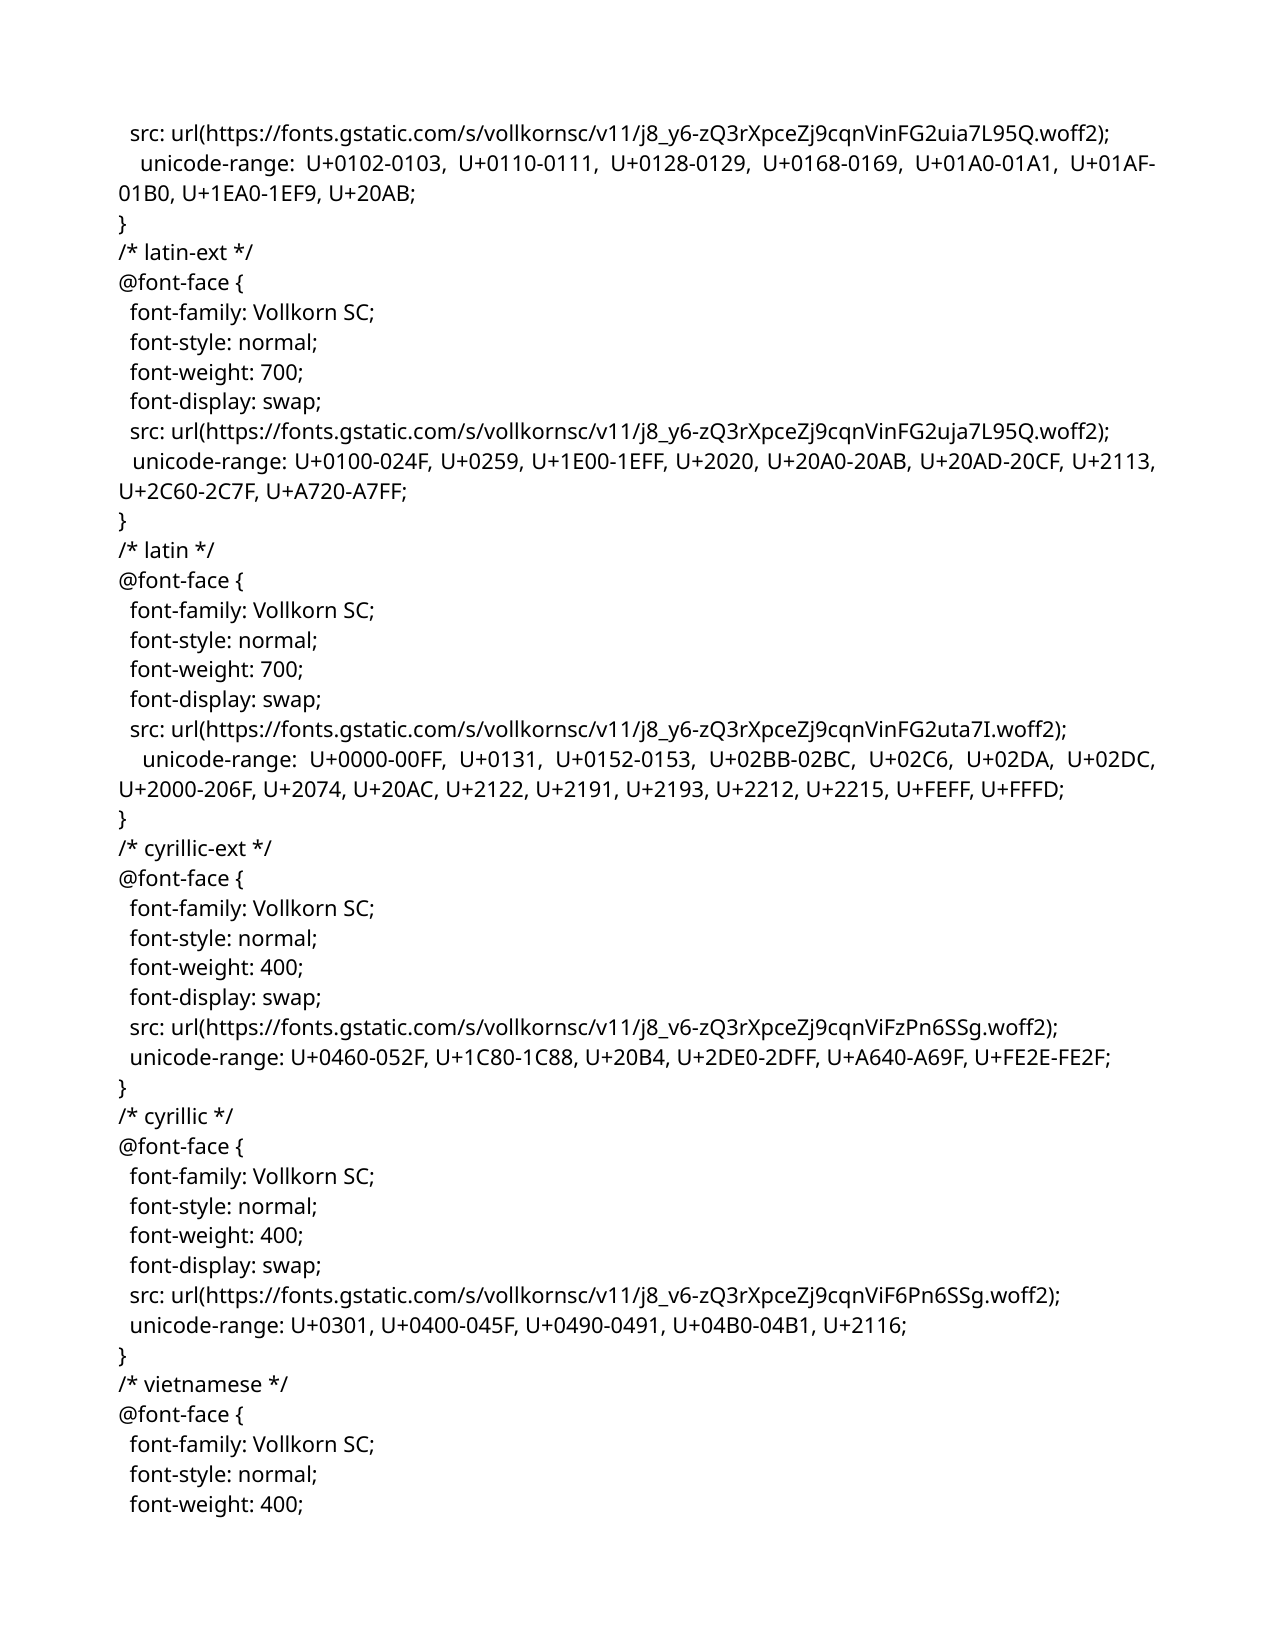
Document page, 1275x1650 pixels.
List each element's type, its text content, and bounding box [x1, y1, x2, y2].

text /* cyrillic-ext */ [118, 833, 1157, 863]
text font-style: normal; [118, 922, 1157, 952]
text font-weight: 400; [118, 952, 1157, 982]
text font-style: normal; [118, 1191, 1157, 1220]
text unicode-range: U+0460-052F, U+1C80-1C88, U+20B4, U+2DE0-2DFF, U+A640-A69F, U+FE2E-FE2F; [118, 1042, 1157, 1071]
text font-style: normal; [118, 624, 1157, 654]
text } [118, 207, 1157, 237]
text @font-face { [118, 863, 1157, 893]
text font-style: normal; [118, 327, 1157, 356]
text } [118, 803, 1157, 833]
text font-display: swap; [118, 386, 1157, 416]
text src: url(https://fonts.gstatic.com/s/vollkornsc/v11/j8_y6-zQ3rXpceZj9cqnVinFG2uta7I.woff2); [118, 714, 1157, 744]
text font-display: swap; [118, 1250, 1157, 1280]
text src: url(https://fonts.gstatic.com/s/vollkornsc/v11/j8_y6-zQ3rXpceZj9cqnVinFG2uia7L95Q.woff2); [118, 118, 1157, 148]
text @font-face { [118, 267, 1157, 297]
text font-family: Vollkorn SC; [118, 1161, 1157, 1191]
text font-family: Vollkorn SC; [118, 893, 1157, 922]
text font-style: normal; [118, 1459, 1157, 1488]
text font-family: Vollkorn SC; [118, 595, 1157, 624]
text font-family: Vollkorn SC; [118, 1429, 1157, 1459]
text src: url(https://fonts.gstatic.com/s/vollkornsc/v11/j8_v6-zQ3rXpceZj9cqnViFzPn6SSg.woff2); [118, 1012, 1157, 1042]
text font-weight: 400; [118, 1220, 1157, 1250]
text font-weight: 700; [118, 356, 1157, 386]
text /* cyrillic */ [118, 1101, 1157, 1131]
text @font-face { [118, 1399, 1157, 1429]
text font-display: swap; [118, 684, 1157, 714]
text font-display: swap; [118, 982, 1157, 1012]
text /* latin */ [118, 535, 1157, 565]
text font-weight: 400; [118, 1488, 1157, 1518]
text font-weight: 700; [118, 654, 1157, 684]
text /* vietnamese */ [118, 1369, 1157, 1399]
text /* latin-ext */ [118, 237, 1157, 267]
text @font-face { [118, 565, 1157, 595]
text } [118, 1339, 1157, 1369]
text src: url(https://fonts.gstatic.com/s/vollkornsc/v11/j8_v6-zQ3rXpceZj9cqnViF6Pn6SSg.woff2); [118, 1280, 1157, 1310]
text } [118, 1071, 1157, 1101]
text src: url(https://fonts.gstatic.com/s/vollkornsc/v11/j8_y6-zQ3rXpceZj9cqnVinFG2uja7L95Q.woff2); [118, 416, 1157, 446]
text font-family: Vollkorn SC; [118, 297, 1157, 327]
text unicode-range: U+0000-00FF, U+0131, U+0152-0153, U+02BB-02BC, U+02C6, U+02DA, U+02DC, U+2000-206F, U+2074, U+20AC, U+2122, U+2191, U+2193, U+2212, U+2215, U+FEFF, U+FFFD; [118, 744, 1157, 803]
text unicode-range: U+0102-0103, U+0110-0111, U+0128-0129, U+0168-0169, U+01A0-01A1, U+01AF-01B0, U+1EA0-1EF9, U+20AB; [118, 148, 1157, 207]
text unicode-range: U+0301, U+0400-045F, U+0490-0491, U+04B0-04B1, U+2116; [118, 1310, 1157, 1339]
text } [118, 505, 1157, 535]
text unicode-range: U+0100-024F, U+0259, U+1E00-1EFF, U+2020, U+20A0-20AB, U+20AD-20CF, U+2113, U+2C60-2C7F, U+A720-A7FF; [118, 446, 1157, 505]
text @font-face { [118, 1131, 1157, 1161]
